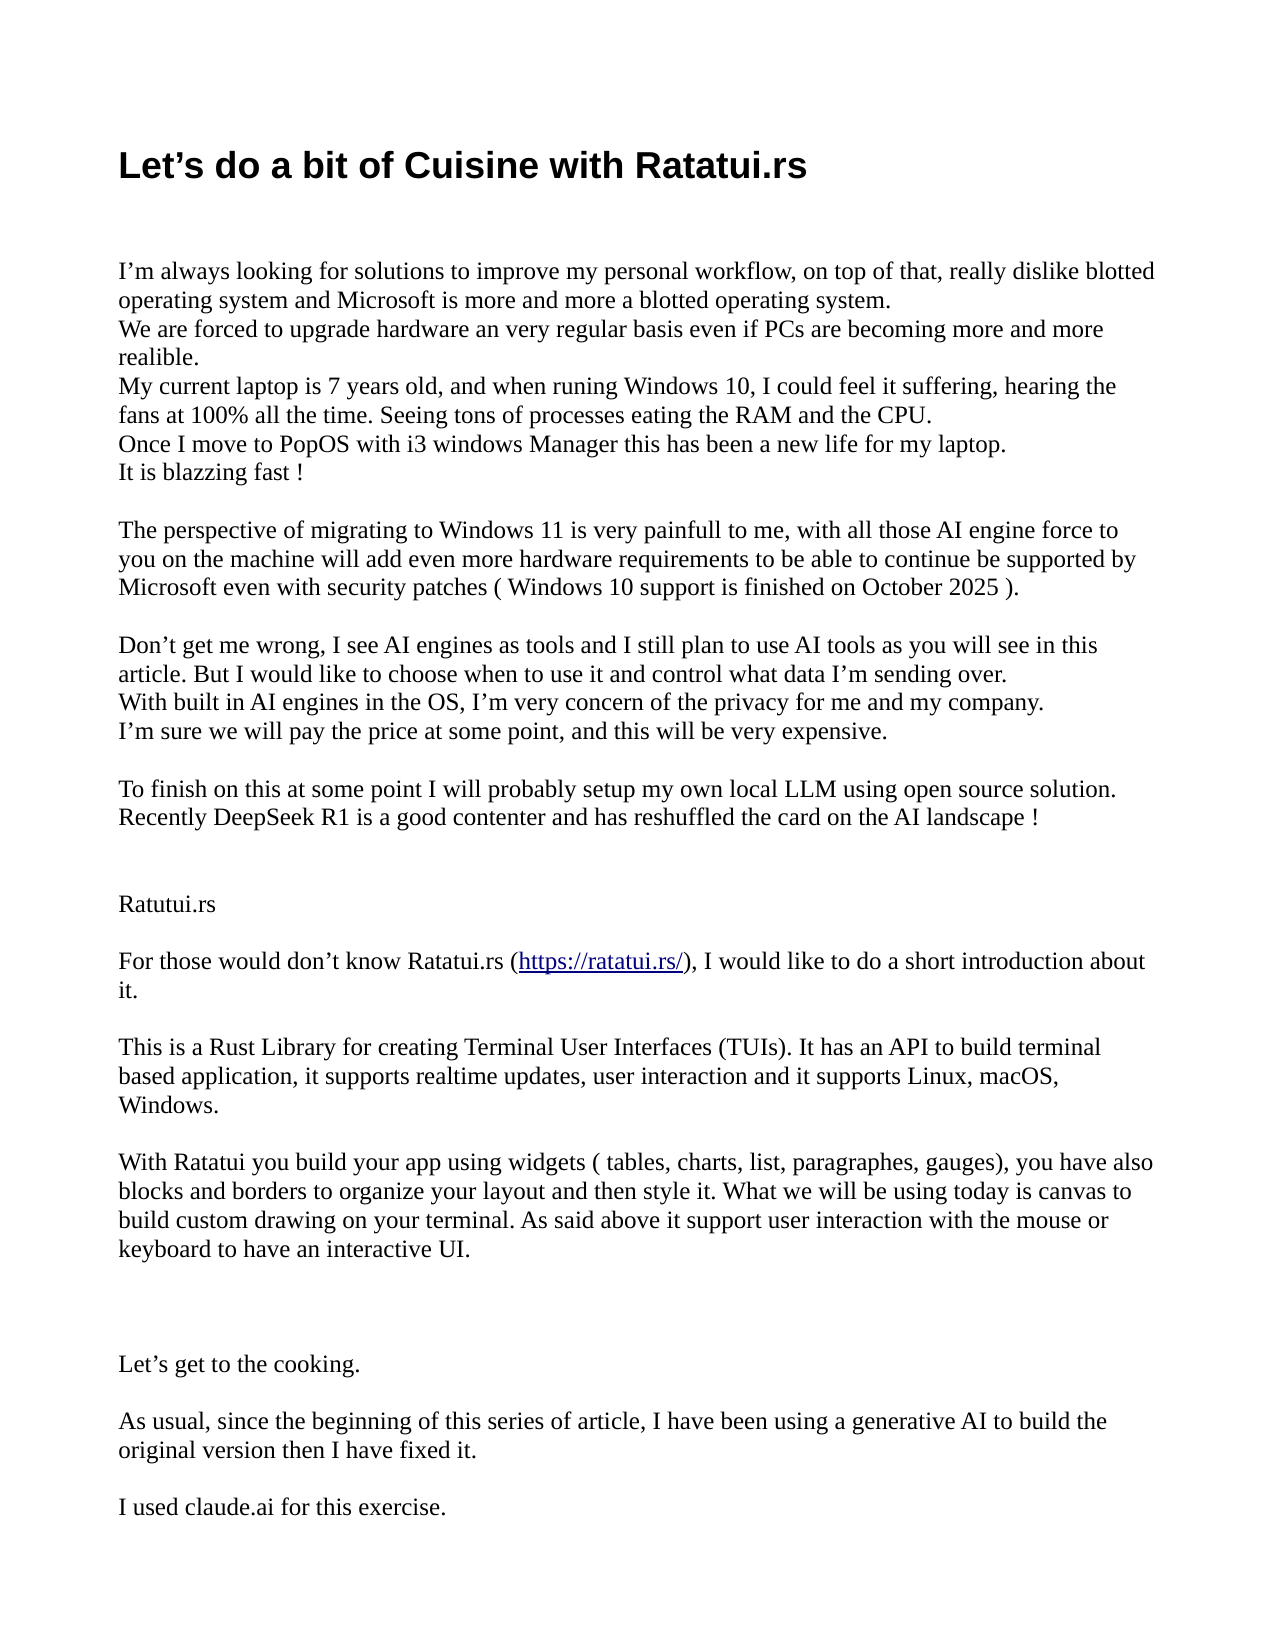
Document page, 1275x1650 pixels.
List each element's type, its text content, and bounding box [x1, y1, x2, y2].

text Don’t get me wrong, I see AI engines as tools and I still plan to use AI tools as you will see in this article. But I would like to choose when to use it and control what data I’m sending over. [118, 630, 1157, 687]
text Recently DeepSeek R1 is a good contenter and has reshuffled the card on the AI landscape ! [118, 802, 1157, 831]
text My current laptop is 7 years old, and when runing Windows 10, I could feel it suffering, hearing the fans at 100% all the time. Seeing tons of processes eating the RAM and the CPU. [118, 371, 1157, 429]
text I’m always looking for solutions to improve my personal workflow, on top of that, really dislike blotted operating system and Microsoft is more and more a blotted operating system. [118, 256, 1157, 314]
text To finish on this at some point I will probably setup my own local LLM using open source solution. [118, 774, 1157, 802]
text Ratutui.rs [118, 889, 1157, 917]
text Once I move to PopOS with i3 windows Manager this has been a new life for my laptop. [118, 429, 1157, 457]
text With Ratatui you build your app using widgets ( tables, charts, list, paragraphes, gauges), you have also blocks and borders to organize your layout and then style it. What we will be using today is canvas to build custom drawing on your terminal. As said above it support user interaction with the mouse or keyboard to have an interactive UI. [118, 1147, 1157, 1262]
text As usual, since the beginning of this series of article, I have been using a generative AI to build the original version then I have fixed it. [118, 1406, 1157, 1464]
text I’m sure we will pay the price at some point, and this will be very expensive. [118, 716, 1157, 745]
text For those would don’t know Ratatui.rs (https://ratatui.rs/), I would like to do a short introduction about it. [118, 946, 1157, 1004]
text This is a Rust Library for creating Terminal User Interfaces (TUIs). It has an API to build terminal based application, it supports realtime updates, user interaction and it supports Linux, macOS, Windows. [118, 1032, 1157, 1119]
text With built in AI engines in the OS, I’m very concern of the privacy for me and my company. [118, 687, 1157, 716]
text Let’s get to the cooking. [118, 1349, 1157, 1377]
text The perspective of migrating to Windows 11 is very painfull to me, with all those AI engine force to you on the machine will add even more hardware requirements to be able to continue be supported by Microsoft even with security patches ( Windows 10 support is finished on October 2025 ). [118, 515, 1157, 601]
text I used claude.ai for this exercise. [118, 1492, 1157, 1521]
text It is blazzing fast ! [118, 457, 1157, 486]
text We are forced to upgrade hardware an very regular basis even if PCs are becoming more and more realible. [118, 314, 1157, 371]
subtitle Let’s do a bit of Cuisine with Ratatui.rs [118, 143, 1157, 186]
